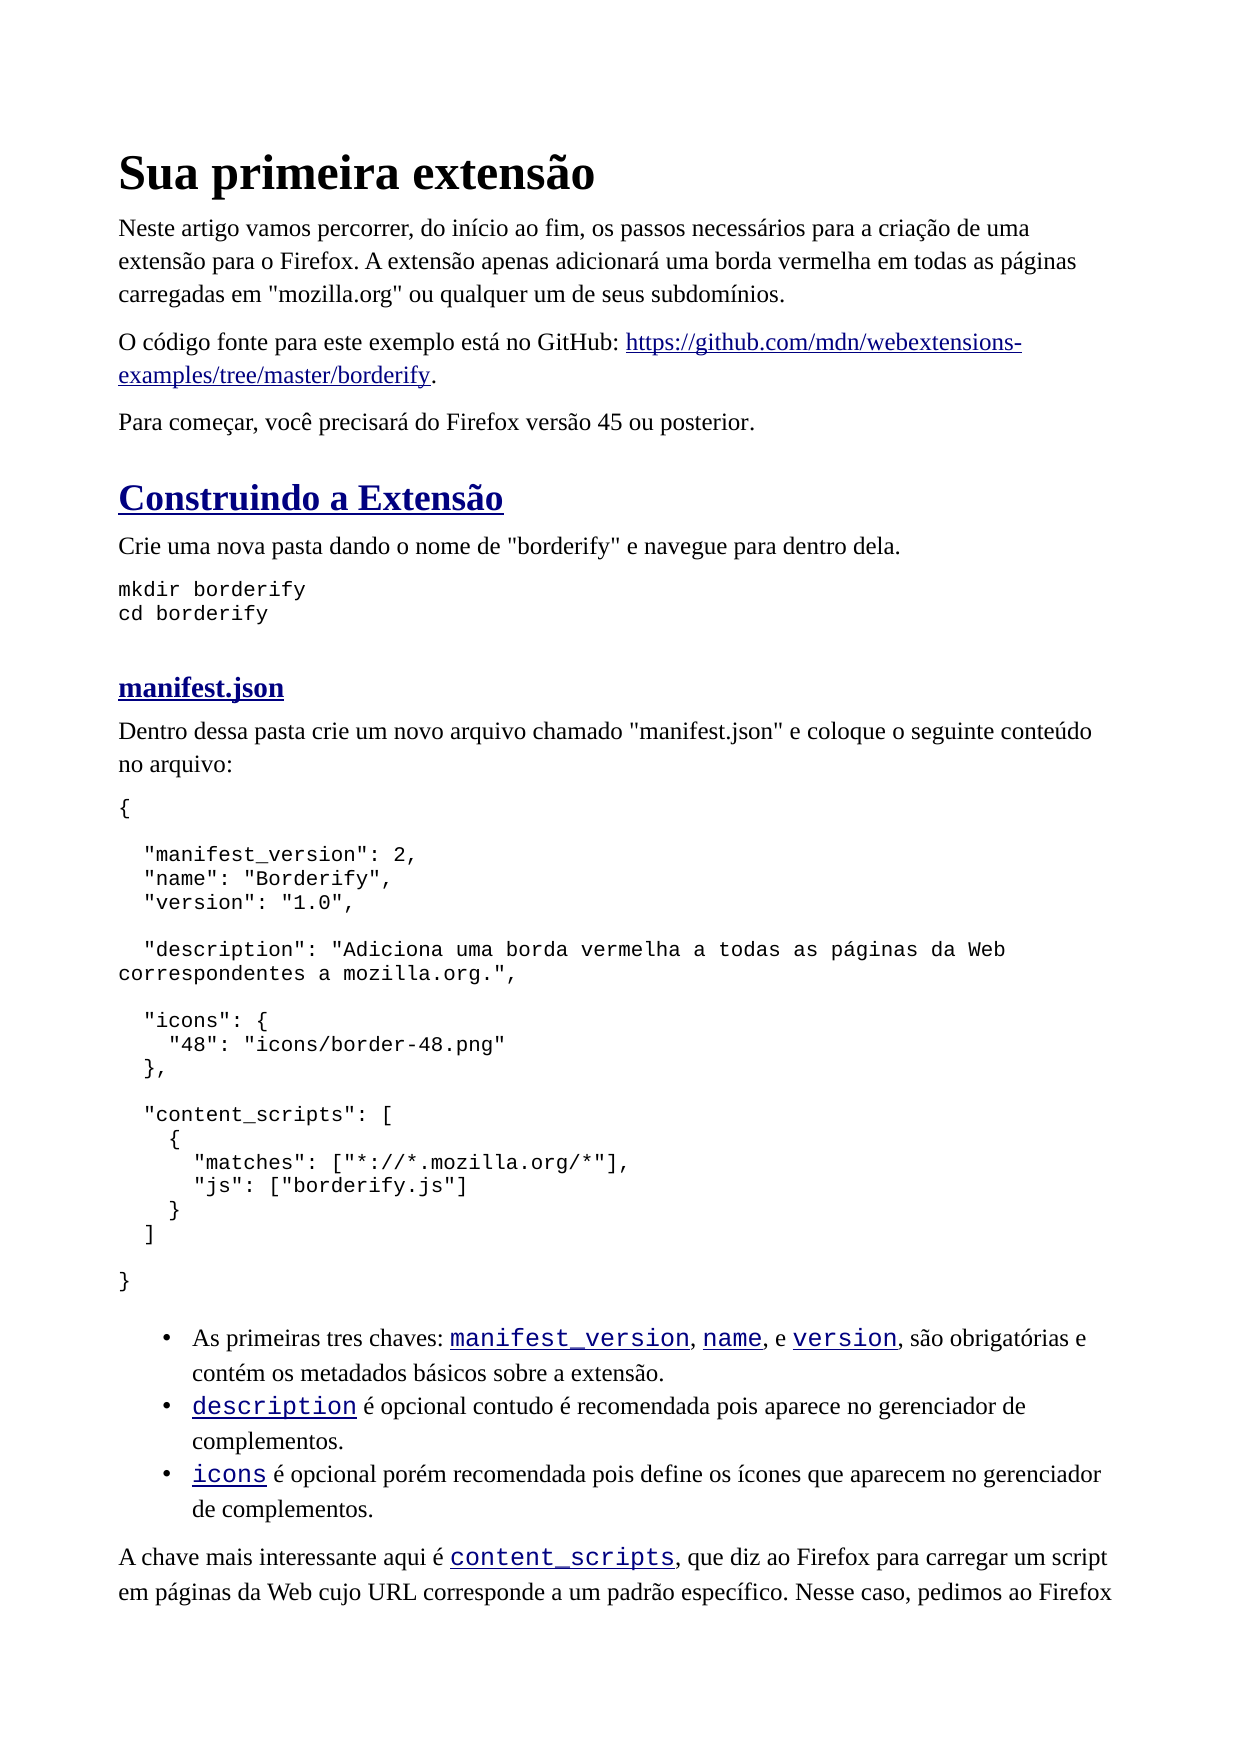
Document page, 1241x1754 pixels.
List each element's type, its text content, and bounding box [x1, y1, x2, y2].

text { [118, 1128, 1122, 1152]
subtitle Construindo a Extensão [118, 476, 1122, 519]
list icons é opcional porém recomendada pois define os ícones que aparecem no gerenciador de complementos. [162, 1459, 1122, 1523]
text "version": "1.0", [118, 892, 1122, 915]
text O código fonte para este exemplo está no GitHub: https://github.com/mdn/webextensions-examples/tree/master/borderify. [118, 327, 1122, 388]
text Neste artigo vamos percorrer, do início ao fim, os passos necessários para a criação de uma extensão para o Firefox. A extensão apenas adicionará uma borda vermelha em todas as páginas carregadas em "mozilla.org" ou qualquer um de seus subdomínios. [118, 213, 1122, 308]
text } [118, 1199, 1122, 1223]
text Crie uma nova pasta dando o nome de "borderify" e navegue para dentro dela. [118, 531, 1122, 560]
text "name": "Borderify", [118, 868, 1122, 892]
text A chave mais interessante aqui é content_scripts, que diz ao Firefox para carregar um script em páginas da Web cujo URL corresponde a um padrão específico. Nesse caso, pedimos ao Firefox [118, 1542, 1122, 1606]
text cd borderify [118, 603, 1122, 626]
text "matches": ["*://*.mozilla.org/*"], [118, 1152, 1122, 1175]
text } [118, 1270, 1122, 1294]
text "icons": { [118, 1010, 1122, 1033]
text Dentro dessa pasta crie um novo arquivo chamado "manifest.json" e coloque o seguinte conteúdo no arquivo: [118, 716, 1122, 778]
text mkdir borderify [118, 579, 1122, 603]
text "js": ["borderify.js"] [118, 1175, 1122, 1199]
text }, [118, 1057, 1122, 1081]
text "manifest_version": 2, [118, 844, 1122, 868]
subtitle Sua primeira extensão [118, 143, 1122, 201]
text { [118, 797, 1122, 821]
text Para começar, você precisará do Firefox versão 45 ou posterior. [118, 407, 1122, 436]
text "48": "icons/border-48.png" [118, 1033, 1122, 1057]
text "content_scripts": [ [118, 1104, 1122, 1128]
subtitle manifest.json [118, 670, 1122, 704]
list As primeiras tres chaves: manifest_version, name, e version, são obrigatórias e contém os metadados básicos sobre a extensão. [162, 1323, 1122, 1387]
text ] [118, 1223, 1122, 1246]
text "description": "Adiciona uma borda vermelha a todas as páginas da Web correspondentes a mozilla.org.", [118, 939, 1122, 986]
list description é opcional contudo é recomendada pois aparece no gerenciador de complementos. [162, 1391, 1122, 1455]
